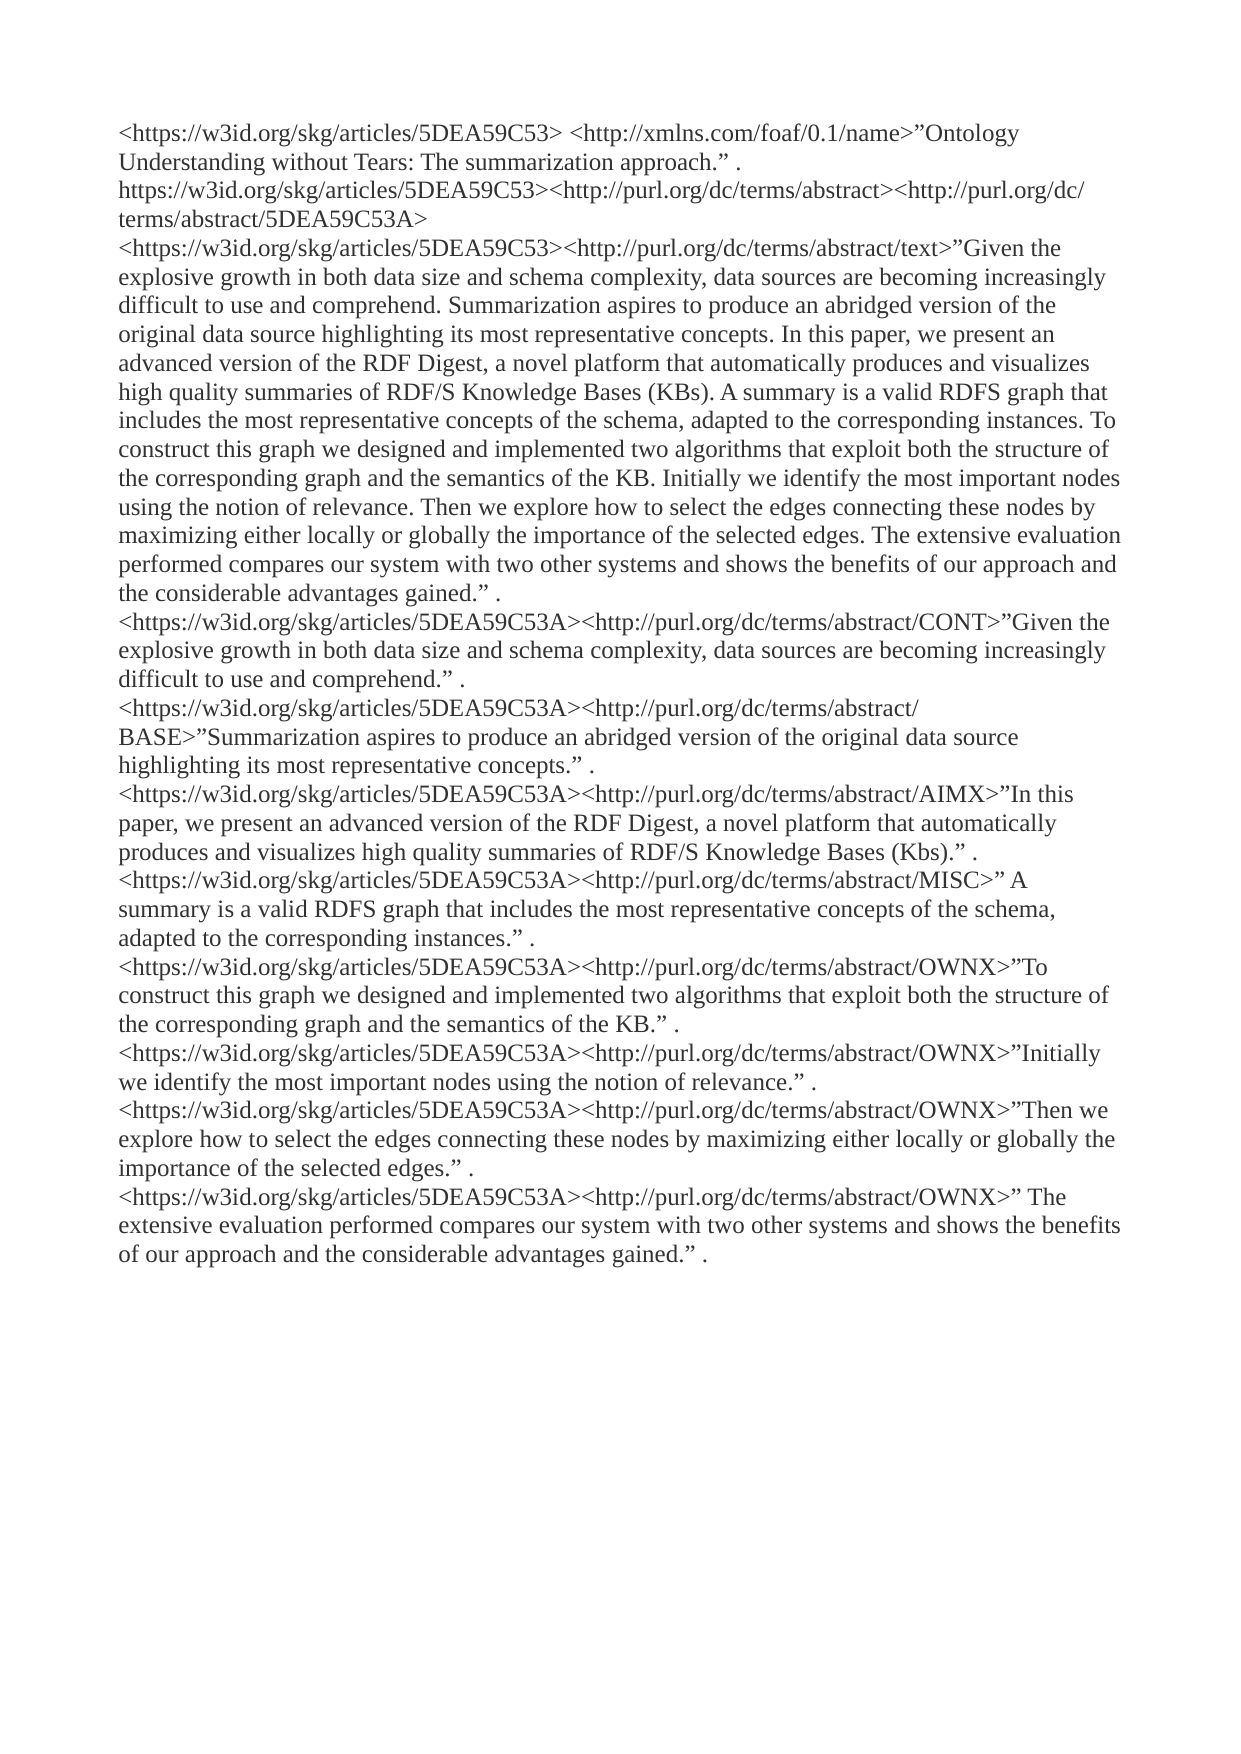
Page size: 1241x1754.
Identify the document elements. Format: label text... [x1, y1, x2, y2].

text https://w3id.org/skg/articles/5DEA59C53><http://purl.org/dc/terms/abstract><http://purl.org/dc/terms/abstract/5DEA59C53A> [118, 176, 1122, 233]
text <https://w3id.org/skg/articles/5DEA59C53A><http://purl.org/dc/terms/abstract/CONT>”Given the explosive growth in both data size and schema complexity, data sources are becoming increasingly difficult to use and comprehend.” . [118, 607, 1122, 693]
text <https://w3id.org/skg/articles/5DEA59C53> <http://xmlns.com/foaf/0.1/name>”Ontology Understanding without Tears: The summarization approach.” . [118, 118, 1122, 176]
text <https://w3id.org/skg/articles/5DEA59C53A><http://purl.org/dc/terms/abstract/OWNX>”Initially we identify the most important nodes using the notion of relevance.” . [118, 1038, 1122, 1096]
text <https://w3id.org/skg/articles/5DEA59C53A><http://purl.org/dc/terms/abstract/OWNX>”To construct this graph we designed and implemented two algorithms that exploit both the structure of the corresponding graph and the semantics of the KB.” . [118, 952, 1122, 1038]
text <https://w3id.org/skg/articles/5DEA59C53A><http://purl.org/dc/terms/abstract/OWNX>” The extensive evaluation performed compares our system with two other systems and shows the benefits of our approach and the considerable advantages gained.” . [118, 1182, 1122, 1268]
text <https://w3id.org/skg/articles/5DEA59C53A><http://purl.org/dc/terms/abstract/MISC>” A summary is a valid RDFS graph that includes the most representative concepts of the schema, adapted to the corresponding instances.” . [118, 866, 1122, 952]
text <https://w3id.org/skg/articles/5DEA59C53><http://purl.org/dc/terms/abstract/text>”Given the explosive growth in both data size and schema complexity, data sources are becoming increasingly difficult to use and comprehend. Summarization aspires to produce an abridged version of the original data source highlighting its most representative concepts. In this paper, we present an advanced version of the RDF Digest, a novel platform that automatically produces and visualizes high quality summaries of RDF/S Knowledge Bases (KBs). A summary is a valid RDFS graph that includes the most representative concepts of the schema, adapted to the corresponding instances. To construct this graph we designed and implemented two algorithms that exploit both the structure of the corresponding graph and the semantics of the KB. Initially we identify the most important nodes using the notion of relevance. Then we explore how to select the edges connecting these nodes by maximizing either locally or globally the importance of the selected edges. The extensive evaluation performed compares our system with two other systems and shows the benefits of our approach and the considerable advantages gained.” . [118, 233, 1122, 607]
text <https://w3id.org/skg/articles/5DEA59C53A><http://purl.org/dc/terms/abstract/AIMX>”In this paper, we present an advanced version of the RDF Digest, a novel platform that automatically produces and visualizes high quality summaries of RDF/S Knowledge Bases (Kbs).” . [118, 779, 1122, 866]
text <https://w3id.org/skg/articles/5DEA59C53A><http://purl.org/dc/terms/abstract/OWNX>”Then we explore how to select the edges connecting these nodes by maximizing either locally or globally the importance of the selected edges.” . [118, 1096, 1122, 1182]
text <https://w3id.org/skg/articles/5DEA59C53A><http://purl.org/dc/terms/abstract/BASE>”Summarization aspires to produce an abridged version of the original data source highlighting its most representative concepts.” . [118, 693, 1122, 779]
